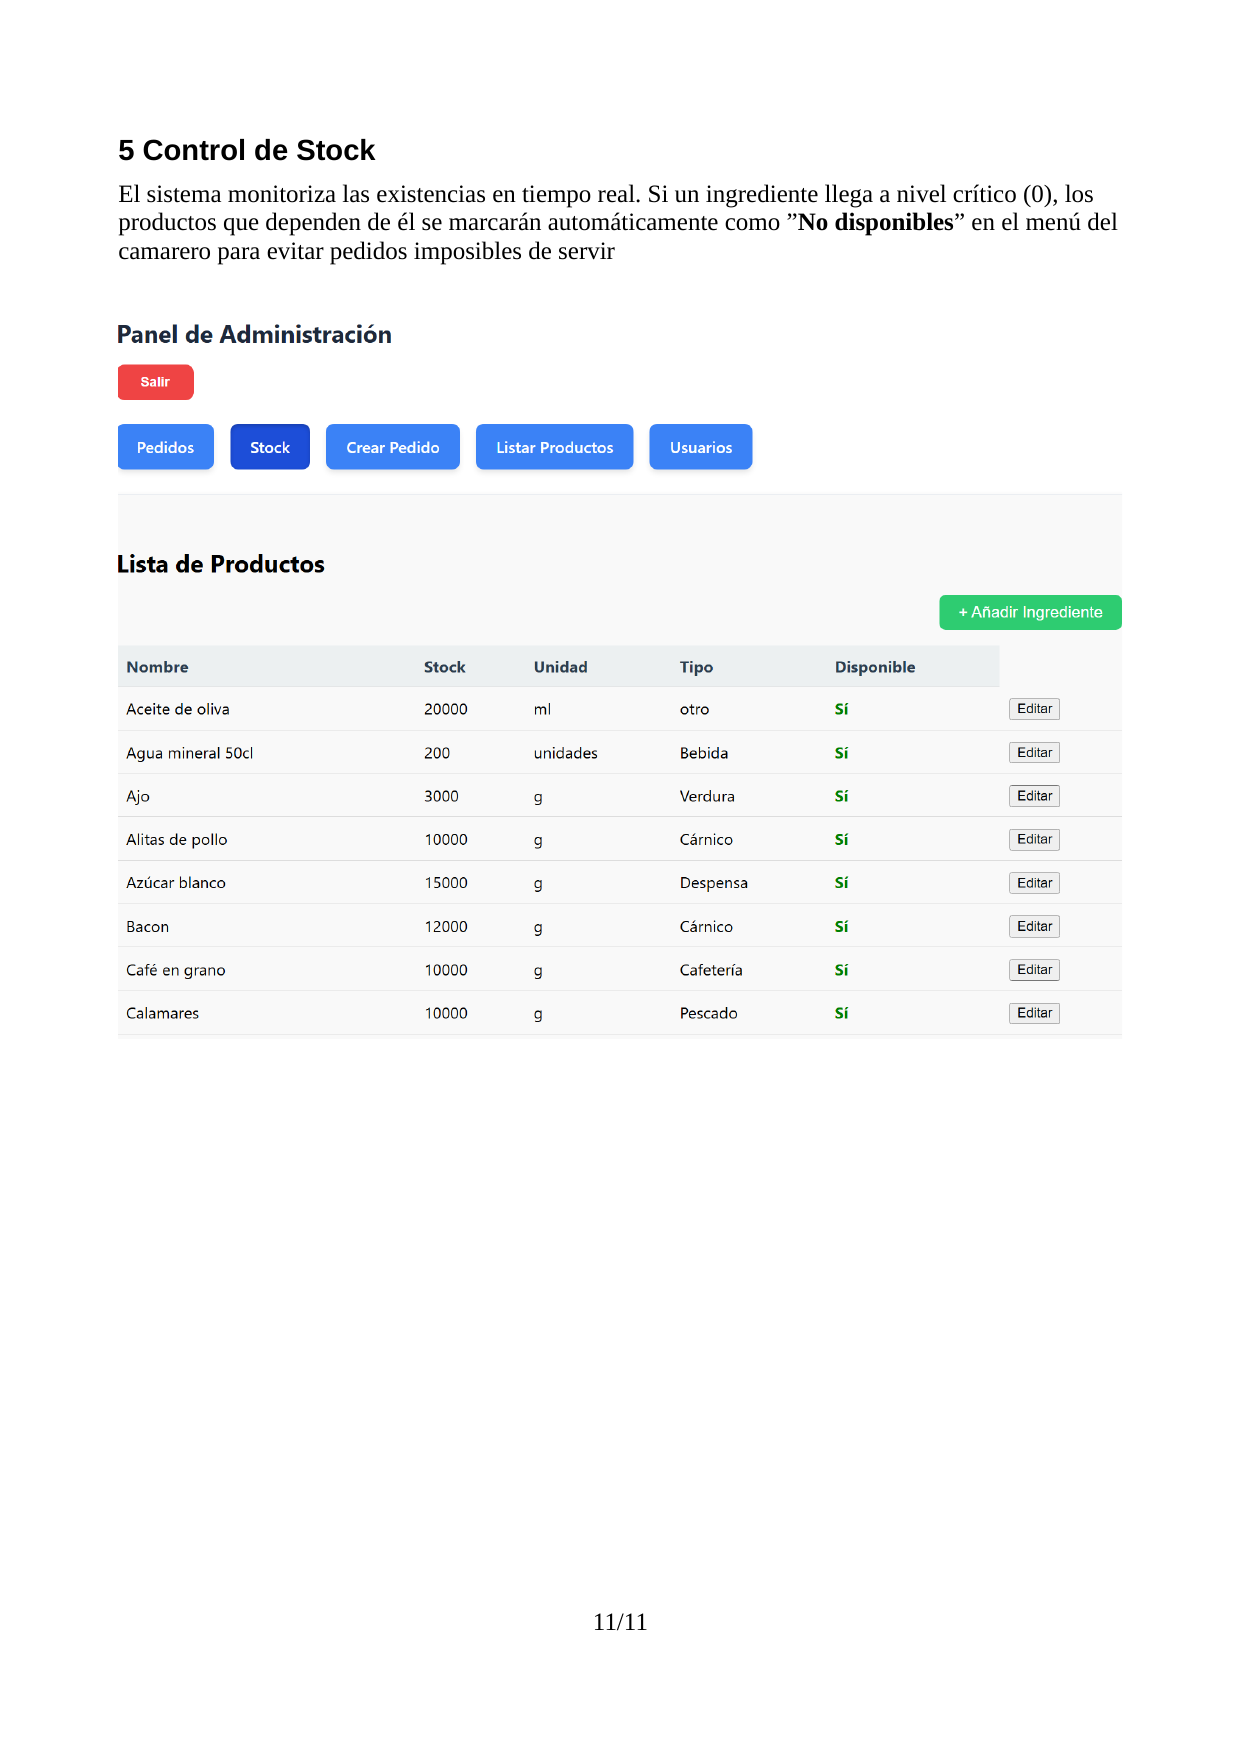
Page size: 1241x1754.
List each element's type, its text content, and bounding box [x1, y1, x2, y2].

picture [118, 315, 1123, 1039]
subtitle 5 Control de Stock [118, 133, 1122, 166]
text El sistema monitoriza las existencias en tiempo real. Si un ingrediente llega a nivel crítico (0), los productos que dependen de él se marcarán automáticamente como ”No disponibles” en el menú del camarero para evitar pedidos imposibles de servir [118, 179, 1122, 265]
